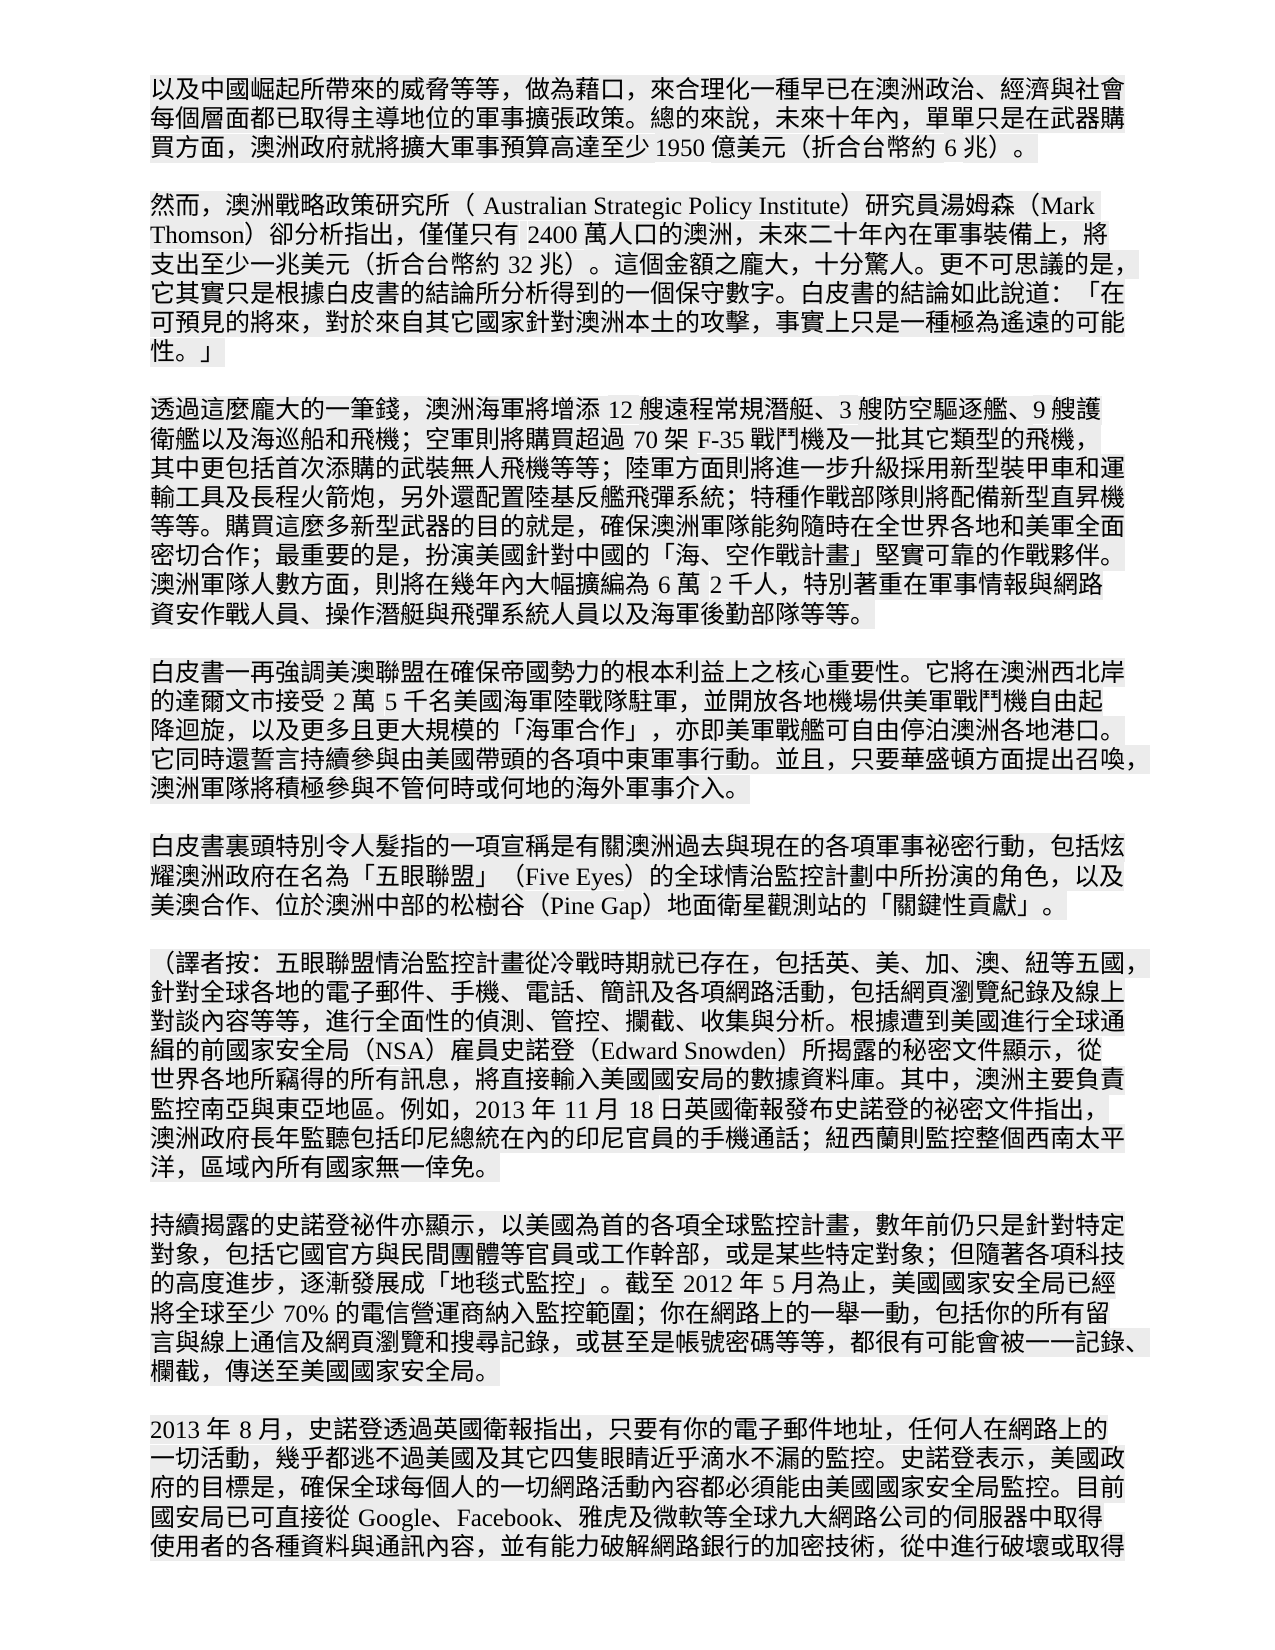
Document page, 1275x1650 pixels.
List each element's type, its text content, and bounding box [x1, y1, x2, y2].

text 澳洲國防白皮書宣告對中國開戰的基本立場 作者：James Cogan 譯者：陳真 出處：https://goo.gl/fjOlYg 原著日期：2016. 02. 27. 今年（2016年）2 月 25 日，澳洲總理滕博爾（Malcolm Turnbull）發表國防白皮書，正式宣告澳洲堅決與美國結盟、不惜對中國開戰的基本立場。這份白皮書，整合了澳洲前工黨政府的軍事政策以及 2011年 11 月美國衝著中國而來的「重返亞太」（pivot to Asia）戰略的所有軍事主張；白皮書同時也涵蓋了前總理東尼·艾伯特（Tony Abbott）主政下的自由黨-國家黨聯盟（the Coalition）對於美國所做出的一些額外承諾，並編列二戰以來最為龐大的軍事增額預算，高達數千億美元。 自從美國的「重返亞太」戰略在 2011 年提出後，滕博爾的動向便相當引人關注。幾年後，就在 2015 年 9 月，他在黨內逼宮成功，把艾伯特趕下台，而這份白皮書竟一直拖延到今年 2 月才公佈，引起各方猜疑，究竟滕博爾主政下的新政府是否在外交政策上有所轉變？從這份白皮書的內容上看來，它已毫無保留地坐實各方疑慮。它偷偷摸摸地提出，澳洲民眾渾然不覺，連做個樣子假裝來個民主討論或辯論也沒有，澳洲的統治階層竟然就這樣把澳洲整個國家的每個男女老幼統統捲入一場由美國所主導的針對中國的軍事衝突。若不阻止，這場無情戰火將會是一場災難性的血腥浩劫。 這份白皮書，一方面肯定了中國做為澳洲最大出口市場與貿易夥伴的重要性，但卻又同時堅持澳洲在美國帝國主義戰略核心上的根本利益。白皮書指出，整個亞洲，乃至全世界，基本上都還是得仰賴美國至今依然維持的世界霸主地位；中國的經濟崛起及其軍事實力的成長，構成美國霸權地位的最大挑戰，從而將損害澳洲的「國家利益」。 儘管報告中宣稱，「中美兩國的重大軍事衝突發生的可能性並不高」，但卻又指責中國一再違逆由美國所設定的包括在東海、南海及網路安全與航太領域的種種「規矩」（rules），這無疑將導致中美衝突。因此，它鄭重宣告，澳洲政府將致力於與美國結盟，「捍衛這些規矩底下的一切秩序」。也就是說，美國過去 70 年來藉以在亞太區域進行支配與稱霸的各種規矩與國際關係都不允許遭到任何挑戰。用最淺白的話來說就是，這一整本澳洲國防白皮書無非只是要宣告一件事：它將積極為這場由美國及其同盟國所迅速催化的重大軍事衝突預做準備；簡單說就是對中國全面開戰。 這份白皮書，對於中國最大的公開威脅之一就是表明澳洲政府的基本立場，要求中國立即停止在南海的填海造陸工程及其相關可能做為「軍事用途」的一切設施。它表明：「澳洲政府尤其關切中國史無前例的造陸工程及其規模之大」；同時一再覆述美國及其同盟國所不斷宣傳的說詞，也就是所謂「自由航行權」，藉以透過在南海進行海軍、空軍的部署與偵察巡航來不斷刺激中國。更令人吃驚的是，它宣告對於美國所謂「重返亞太」或「亞太平衡」毫無保留的支持。一如眾所周知，美國已轉移其六成軍力的海軍與空軍來到亞洲，完全就是衝著中國而來。 北京方面對這份白皮書提出嚴厲批評。中國外交部發言人華春瑩在一次媒體簡報中說：「對於這份白皮書，我們表達嚴重關切，對其在南海議題上的負面指控及所謂中國的軍事威脅，我們要表達不滿。中國政府希望，各國應停止在此區域進行聯合軍事演習或巡航偵察，並且停止在亞太區域不斷擴張各種軍事基地設施。」 然而，事與願違。白皮書透過各種想當然耳的政治修辭，包括所謂遏止全球恐怖主義勢力以及中國崛起所帶來的威脅等等，做為藉口，來合理化一種早已在澳洲政治、經濟與社會每個層面都已取得主導地位的軍事擴張政策。總的來說，未來十年內，單單只是在武器購買方面，澳洲政府就將擴大軍事預算高達至少1950 億美元（折合台幣約 6 兆）。 然而，澳洲戰略政策研究所（ Australian Strategic Policy Institute）研究員湯姆森（Mark Thomson）卻分析指出，僅僅只有 2400 萬人口的澳洲，未來二十年內在軍事裝備上，將支出至少一兆美元（折合台幣約 32 兆）。這個金額之龐大，十分驚人。更不可思議的是，它其實只是根據白皮書的結論所分析得到的一個保守數字。白皮書的結論如此說道：「在可預見的將來，對於來自其它國家針對澳洲本土的攻擊，事實上只是一種極為遙遠的可能性。」 透過這麼龐大的一筆錢，澳洲海軍將增添 12 艘遠程常規潛艇、3 艘防空驅逐艦、9 艘護衛艦以及海巡船和飛機；空軍則將購買超過 70 架 F-35 戰鬥機及一批其它類型的飛機，其中更包括首次添購的武裝無人飛機等等；陸軍方面則將進一步升級採用新型裝甲車和運輸工具及長程火箭炮，另外還配置陸基反艦飛彈系統；特種作戰部隊則將配備新型直昇機等等。購買這麼多新型武器的目的就是，確保澳洲軍隊能夠隨時在全世界各地和美軍全面密切合作；最重要的是，扮演美國針對中國的「海、空作戰計畫」堅實可靠的作戰夥伴。澳洲軍隊人數方面，則將在幾年內大幅擴編為 6 萬 2 千人，特別著重在軍事情報與網路資安作戰人員、操作潛艇與飛彈系統人員以及海軍後勤部隊等等。 白皮書一再強調美澳聯盟在確保帝國勢力的根本利益上之核心重要性。它將在澳洲西北岸的達爾文市接受 2 萬 5 千名美國海軍陸戰隊駐軍，並開放各地機場供美軍戰鬥機自由起降迴旋，以及更多且更大規模的「海軍合作」，亦即美軍戰艦可自由停泊澳洲各地港口。它同時還誓言持續參與由美國帶頭的各項中東軍事行動。並且，只要華盛頓方面提出召喚，澳洲軍隊將積極參與不管何時或何地的海外軍事介入。 白皮書裏頭特別令人髮指的一項宣稱是有關澳洲過去與現在的各項軍事祕密行動，包括炫耀澳洲政府在名為「五眼聯盟」（Five Eyes）的全球情治監控計劃中所扮演的角色，以及美澳合作、位於澳洲中部的松樹谷（Pine Gap）地面衛星觀測站的「關鍵性貢獻」。 （譯者按：五眼聯盟情治監控計畫從冷戰時期就已存在，包括英、美、加、澳、紐等五國，針對全球各地的電子郵件、手機、電話、簡訊及各項網路活動，包括網頁瀏覽紀錄及線上對談內容等等，進行全面性的偵測、管控、攔截、收集與分析。根據遭到美國進行全球通緝的前國家安全局（NSA）雇員史諾登（Edward Snowden）所揭露的秘密文件顯示，從世界各地所竊得的所有訊息，將直接輸入美國國安局的數據資料庫。其中，澳洲主要負責監控南亞與東亞地區。例如，2013 年 11 月 18 日英國衛報發布史諾登的祕密文件指出，澳洲政府長年監聽包括印尼總統在內的印尼官員的手機通話；紐西蘭則監控整個西南太平洋，區域內所有國家無一倖免。 持續揭露的史諾登祕件亦顯示，以美國為首的各項全球監控計畫，數年前仍只是針對特定對象，包括它國官方與民間團體等官員或工作幹部，或是某些特定對象；但隨著各項科技的高度進步，逐漸發展成「地毯式監控」。截至 2012 年 5 月為止，美國國家安全局已經將全球至少 70% 的電信營運商納入監控範圍；你在網路上的一舉一動，包括你的所有留言與線上通信及網頁瀏覽和搜尋記錄，或甚至是帳號密碼等等，都很有可能會被一一記錄、欄截，傳送至美國國家安全局。 2013 年 8 月，史諾登透過英國衛報指出，只要有你的電子郵件地址，任何人在網路上的一切活動，幾乎都逃不過美國及其它四隻眼睛近乎滴水不漏的監控。史諾登表示，美國政府的目標是，確保全球每個人的一切網路活動內容都必須能由美國國家安全局監控。目前國安局已可直接從 Google、Facebook、雅虎及微軟等全球九大網路公司的伺服器中取得使用者的各種資料與通訊內容，並有能力破解網路銀行的加密技術，從中進行破壞或取得私人極機密金融資料等等。史諾登密件顯示，美國國家安全局裏頭有個工作部門叫「全球入侵行動」（Global Access Operations），光是在一個月內，德國就有 5 億份網路通信遭到攔截竊取，巴西有 23億，印度 135 億，其中當然也包括數千萬美國公民的海內外通話記錄。 2015 年 1 月，德國明鏡周刊公佈史諾登另一批密件顯示，全球監聽計畫僅是冰山一角，真正可怕的是，美國早已投入鉅額預算從事數位戰爭布局，並由國安局推動一項名為 Politerain 的攻擊計畫，透過遠程控制與病毒破壞等技術，預期將可癱瘓對手的各項能源水電、機場、公衛醫療與金融等重要基礎民生設施。 至於位於松樹谷的「美澳聯合防衛基地」監測站則是澳洲長年以來積極為美國監控與收集各國情報的另一項主要計畫，追蹤包括中東至亞洲地區的手機及無線電訊號，情報則交由美國分析與使用。歐巴馬肆虐無度、殘害數千條無辜人命的無人飛機狂轟濫炸，便是澳洲政府所引以為傲的所謂「關鍵性貢獻」之一。2015 年 3 月，史諾登點名澳洲與英國近年來無孔不入的各種超大型侵略全球個人隱私的監控計畫。澳洲政府則反過來公開譴責史諾登背叛美國，觸犯叛國罪。） 白皮書並宣佈，將依照美國國會近日通過的一份「戰略與國際研究中心」（Center for Strategic and International Studies，簡稱 CSIS）的研究報告所建議的作法，升級位於澳洲西部城市伯斯（Perth）的史特靈海軍基地（Stirling naval base）以及幾個位於北澳的機場與港口，同時也將花費數億美元用來升級科科島（Cocos Islands ）上的機場設施，使其可供美軍遠程偵察機使用，當然主要還是為了美軍的反潛飛機作戰。該島因其位於印度洋與太平洋之間，靠近幾個主要航道，具有戰略上的重要地位。 與美國結盟，始終是澳洲外交政策的主要核心立場，因此，白皮書也特別強調與日本「與日俱增的國家安全夥伴關係」。白皮書針對中國的另一項公開羞辱就是，強調澳洲政府毫無保留地全力支持日本安倍政府廢除日本戰後的「和平憲法盟」條款，以便重返軍備擴張及擁有宣戰權，進一步去除日本參與或發動戰爭的憲法限制，得以自由參與由美國主導、極具侵略性的亞洲與全球軍事行動。（譯者按：二戰後，日本憲法第九條規定，日本將永遠放棄戰爭，不得宣戰，不得擁有軍事武力。） 白皮書裏頭有一章，透過強調澳洲對於亞太區域內幾個國家的「新殖民設計」，特別能顯示出澳洲政府自身的帝國野心。白皮書公然點名幾個澳洲北方的太平洋國家，特別是巴布亞紐幾內亞、東帝汶，萬那杜（Vanuatu）及斐濟，稱其為潛在的軍事介入對象，宣稱它們是一種「威脅的來源」，「因為外國勢力正在這些國家尋求建立影響力，進而威脅到澳洲的海洋勢力發展」。近幾年，中國和俄國，特別是中國，努力想和太平洋諸國，特別是斐濟，建立較為緊密的雙邊關係。白皮書雖然表明「在往後幾十年內，看不出任何威脅」，但它依然堅持一種大面積的南極領地說法，說是屬於澳洲的「國家主權」，它將挺身捍衛這項「主權」。於是，中國又再度成為澳洲的潛在假想敵。 為了因應鉅額的軍事擴張支出，澳洲政府決定增加 2020 年至 2021 年之間佔 GDP 百分之二的國防預算，比之前所預期的時程還快了兩年。澳洲目前是全球排名 12 的軍事支出大國，若以平均每人所支出的軍事金額來排名，澳洲排名世界第四，僅次於沙烏地阿拉伯、以色列和美國。 澳洲的勞工階層因此得揹負異常沉重的軍事費用負擔，其所付出的代價還包括以撙節為名的健康醫療與教育等經費的刪減，以及其它各種有關社會權利與福利的基本支出之大幅縮水，同時也免不了必須大力鎮壓人們對於這樣一些民主權利的傷害之反抗。傷害尤為深遠的是，澳洲結盟美國的帝國野心，企圖對中國發動非常瘋狂的全面開戰，將會非常嚴重威脅到日後世世代代的人類。 [150, 75, 1125, 1561]
